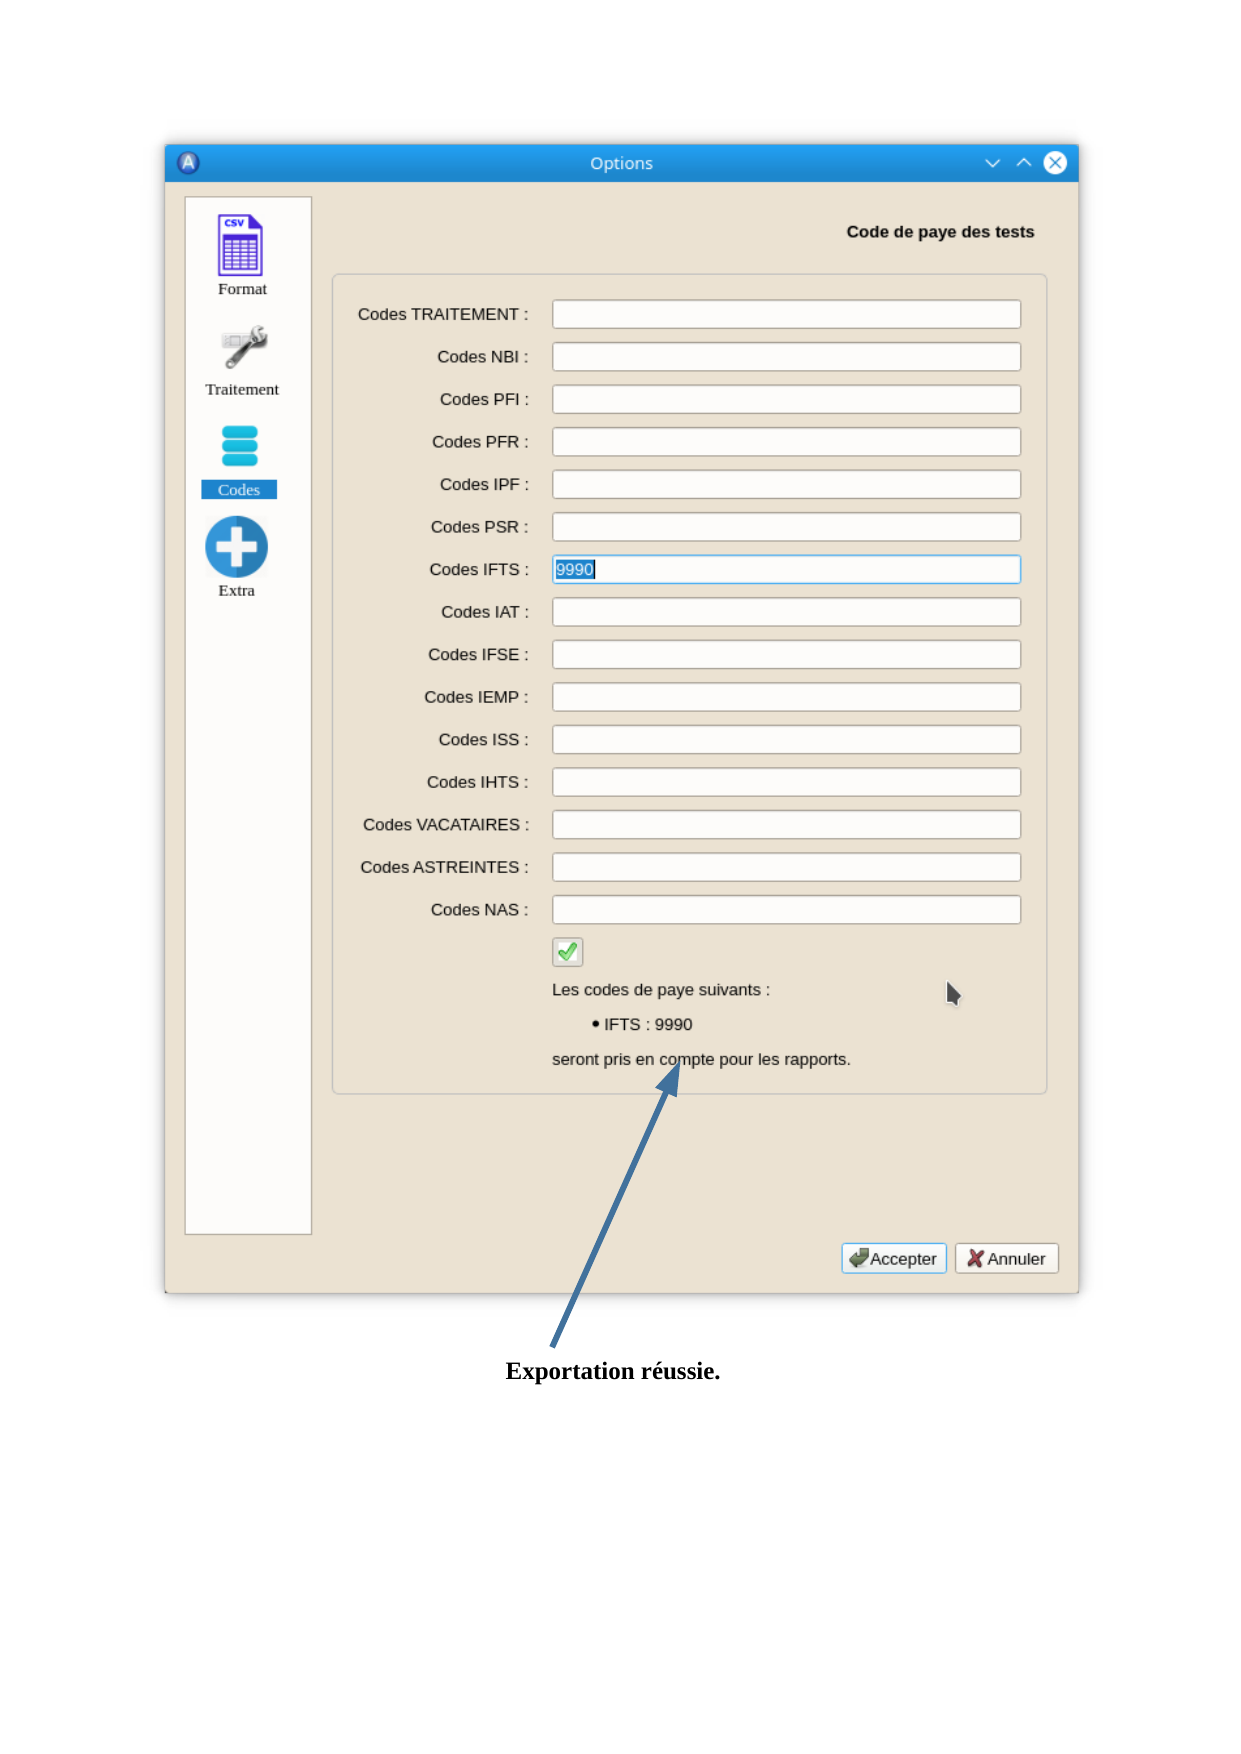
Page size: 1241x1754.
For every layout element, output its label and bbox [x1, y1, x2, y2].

picture [139, 119, 1105, 1319]
